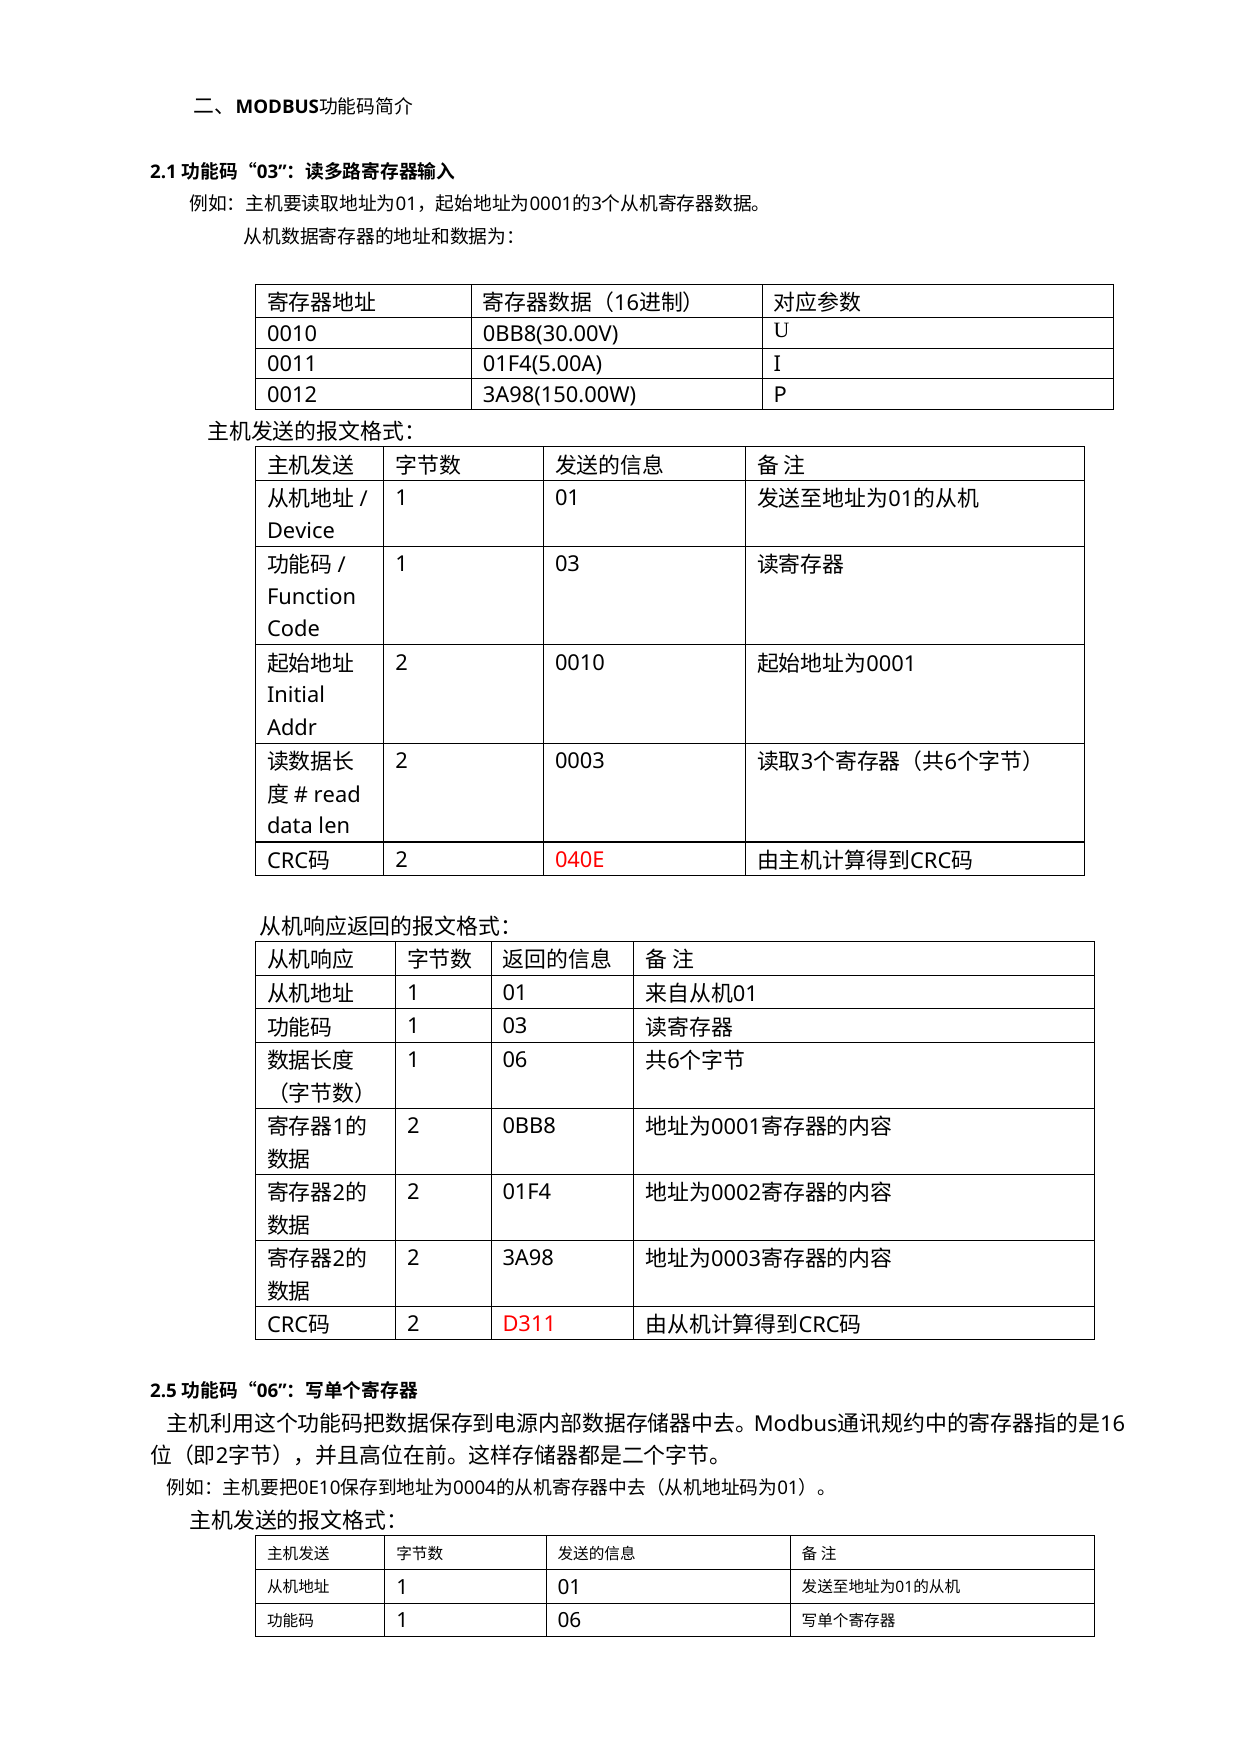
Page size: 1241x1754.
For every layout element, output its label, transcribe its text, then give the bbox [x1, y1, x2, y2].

text 从机数据寄存器的地址和数据为： [150, 219, 1125, 251]
table_header 从机响应 [256, 942, 395, 974]
table_cell 从机地址 [256, 976, 395, 1008]
table_cell 功能码 [256, 1604, 384, 1636]
table_cell 06 [547, 1604, 790, 1636]
text 2.1 功能码“03”：读多路寄存器输入 [150, 154, 1125, 186]
table_header 主机发送 [256, 447, 383, 480]
table_cell 2 [384, 645, 543, 743]
table_header 主机发送 [256, 1536, 384, 1569]
text 主机发送的报文格式： [150, 414, 1125, 446]
table_cell 从机地址 [256, 1570, 384, 1602]
table_cell 读取3个寄存器（共6个字节） [746, 744, 1084, 841]
table_cell 发送至地址为01的从机 [746, 481, 1084, 546]
table_cell P [763, 379, 1113, 409]
table_cell 1 [384, 547, 543, 644]
table_cell 3A98(150.00W) [472, 379, 762, 409]
table_cell 1 [385, 1604, 546, 1636]
table_cell 0BB8 [492, 1109, 633, 1174]
table_cell 来自从机01 [634, 976, 1094, 1008]
text 例如：主机要把0E10保存到地址为0004的从机寄存器中去（从机地址码为01）。 [150, 1470, 1125, 1503]
table_header 字节数 [384, 447, 543, 480]
table_cell 寄存器2的数据 [256, 1175, 395, 1240]
text 例如：主机要读取地址为01，起始地址为0001的3个从机寄存器数据。 [150, 186, 1125, 219]
table_cell D311 [492, 1307, 633, 1339]
table_cell 起始地址为0001 [746, 645, 1084, 743]
table_cell 寄存器2的数据 [256, 1241, 395, 1306]
table_cell 01 [547, 1570, 790, 1602]
table_header 字节数 [385, 1536, 546, 1569]
table_header 发送的信息 [544, 447, 745, 480]
table_cell 01 [492, 976, 633, 1008]
table_cell 数据长度（字节数） [256, 1043, 395, 1108]
table_cell 读寄存器 [746, 547, 1084, 644]
table_cell 2 [396, 1307, 491, 1339]
text 主机利用这个功能码把数据保存到电源内部数据存储器中去。Modbus通讯规约中的寄存器指的是16位（即2字节），并且高位在前。这样存储器都是二个字节。 [150, 1405, 1125, 1470]
table_cell 1 [396, 1009, 491, 1042]
table_header 发送的信息 [547, 1536, 790, 1569]
table_cell 地址为0003寄存器的内容 [634, 1241, 1094, 1306]
table_cell 地址为0001寄存器的内容 [634, 1109, 1094, 1174]
table_cell 由主机计算得到CRC码 [746, 843, 1084, 875]
table_cell 地址为0002寄存器的内容 [634, 1175, 1094, 1240]
table_header 返回的信息 [492, 942, 633, 974]
table_cell 2 [384, 843, 543, 875]
table_cell 1 [385, 1570, 546, 1602]
table_cell 03 [544, 547, 745, 644]
table_cell CRC码 [256, 1307, 395, 1339]
table_cell 2 [396, 1241, 491, 1306]
table_cell 01F4 [492, 1175, 633, 1240]
table_cell 功能码 / Function Code [256, 547, 383, 644]
table_cell 3A98 [492, 1241, 633, 1306]
table_cell 由从机计算得到CRC码 [634, 1307, 1094, 1339]
table_cell 1 [396, 976, 491, 1008]
table_header 备 注 [634, 942, 1094, 974]
table_cell 0010 [544, 645, 745, 743]
table_cell 读数据长度 # read data len [256, 744, 383, 841]
table_cell 2 [396, 1175, 491, 1240]
table_cell 读寄存器 [634, 1009, 1094, 1042]
table_cell 06 [492, 1043, 633, 1108]
table_header 对应参数 [763, 285, 1113, 317]
table_cell 01F4(5.00A) [472, 349, 762, 378]
table_cell 0012 [256, 379, 471, 409]
table_cell 起始地址 Initial Addr [256, 645, 383, 743]
table_header 寄存器数据（16进制） [472, 285, 762, 317]
text 二、MODBUS功能码简介 [150, 89, 1125, 121]
table_cell 发送至地址为01的从机 [791, 1570, 1094, 1602]
table_cell 2 [384, 744, 543, 841]
table_cell 写单个寄存器 [791, 1604, 1094, 1636]
table_cell 共6个字节 [634, 1043, 1094, 1108]
table_cell 功能码 [256, 1009, 395, 1042]
text 主机发送的报文格式： [150, 1503, 1125, 1535]
table_cell 03 [492, 1009, 633, 1042]
table_cell 2 [396, 1109, 491, 1174]
text 2.5 功能码“06”：写单个寄存器 [150, 1373, 1125, 1405]
table_cell 1 [396, 1043, 491, 1108]
table_cell 0010 [256, 318, 471, 347]
table_cell 1 [384, 481, 543, 546]
table_header 字节数 [396, 942, 491, 974]
text 从机响应返回的报文格式： [150, 908, 1125, 941]
table_cell CRC码 [256, 843, 383, 875]
table_cell 0003 [544, 744, 745, 841]
table_cell U [763, 318, 1113, 347]
table_cell I [763, 349, 1113, 378]
table_header 备 注 [746, 447, 1084, 480]
table_cell 从机地址 / Device [256, 481, 383, 546]
table_cell 寄存器1的数据 [256, 1109, 395, 1174]
table_cell 040E [544, 843, 745, 875]
table_cell 0011 [256, 349, 471, 378]
table_header 寄存器地址 [256, 285, 471, 317]
table_cell 0BB8(30.00V) [472, 318, 762, 347]
table_cell 01 [544, 481, 745, 546]
table_header 备 注 [791, 1536, 1094, 1569]
